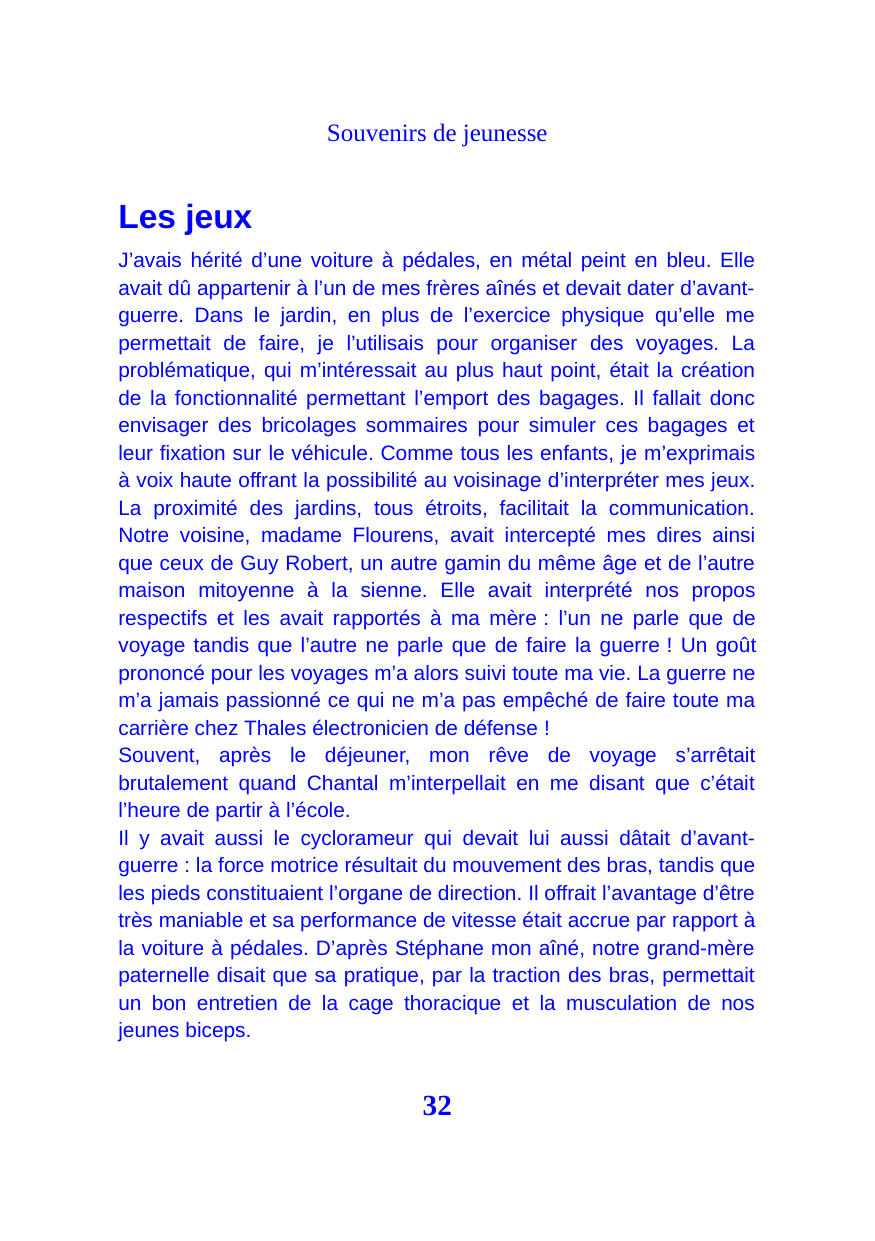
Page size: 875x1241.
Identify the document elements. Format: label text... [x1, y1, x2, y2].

subtitle Les jeux [118, 197, 756, 236]
text Il y avait aussi le cyclorameur qui devait lui aussi dâtait d’avant-guerre : la force motrice résultait du mouvement des bras, tandis que les pieds constituaient l’organe de direction. Il offrait l’avantage d’être très maniable et sa performance de vitesse était accrue par rapport à la voiture à pédales. D’après Stéphane mon aîné, notre grand-mère paternelle disait que sa pratique, par la traction des bras, permettait un bon entretien de la cage thoracique et la musculation de nos jeunes biceps. [118, 826, 756, 1042]
text Souvent, après le déjeuner, mon rêve de voyage s’arrêtait brutalement quand Chantal m’interpellait en me disant que c’était l’heure de partir à l’école. [118, 743, 756, 822]
text J’avais hérité d’une voiture à pédales, en métal peint en bleu. Elle avait dû appartenir à l’un de mes frères aînés et devait dater d’avant-guerre. Dans le jardin, en plus de l’exercice physique qu’elle me permettait de faire, je l’utilisais pour organiser des voyages. La problématique, qui m’intéressait au plus haut point, était la création de la fonctionnalité permettant l’emport des bagages. Il fallait donc envisager des bricolages sommaires pour simuler ces bagages et leur fixation sur le véhicule. Comme tous les enfants, je m’exprimais à voix haute offrant la possibilité au voisinage d’interpréter mes jeux. La proximité des jardins, tous étroits, facilitait la communication. Notre voisine, madame Flourens, avait intercepté mes dires ainsi que ceux de Guy Robert, un autre gamin du même âge et de l’autre maison mitoyenne à la sienne. Elle avait interprété nos propos respectifs et les avait rapportés à ma mère : l’un ne parle que de voyage tandis que l’autre ne parle que de faire la guerre ! Un goût prononcé pour les voyages m’a alors suivi toute ma vie. La guerre ne m’a jamais passionné ce qui ne m’a pas empêché de faire toute ma carrière chez Thales électronicien de défense ! [118, 248, 756, 740]
